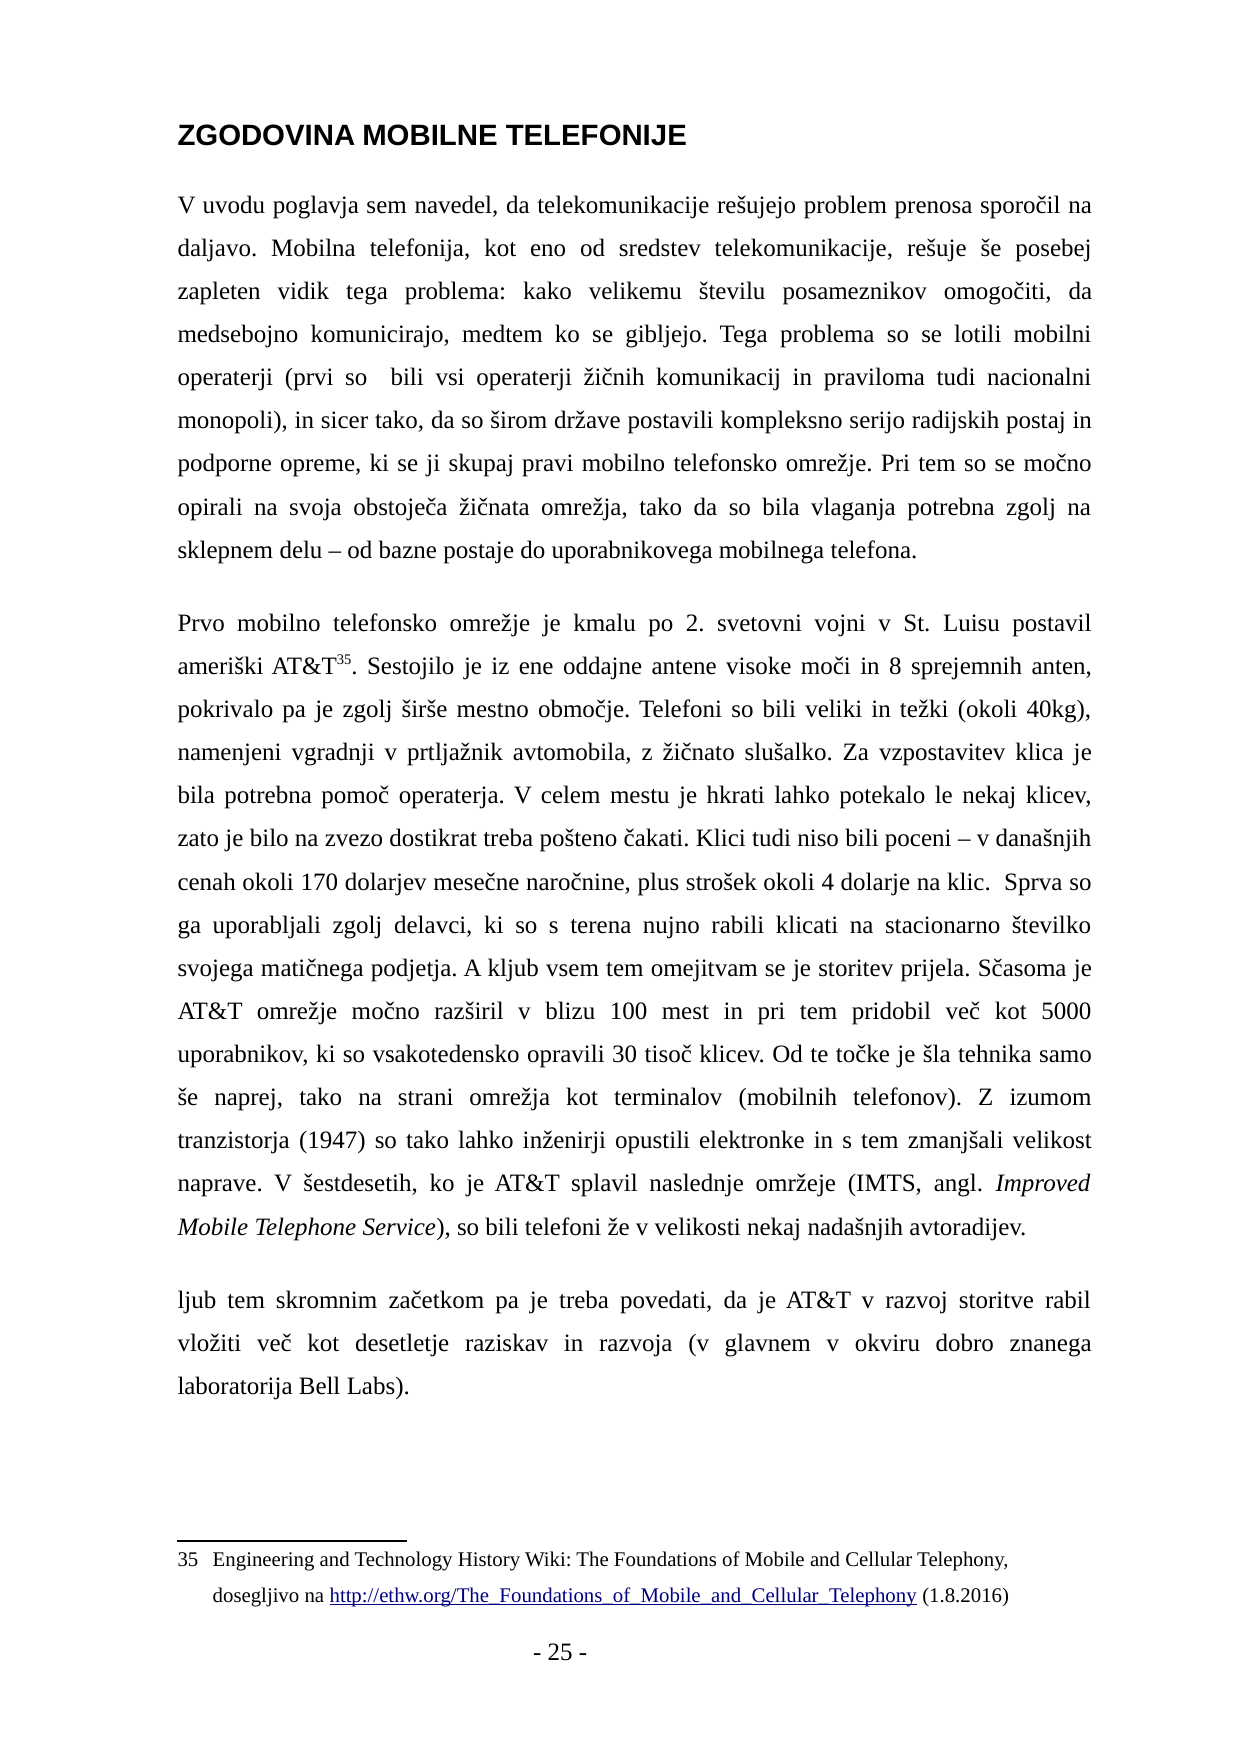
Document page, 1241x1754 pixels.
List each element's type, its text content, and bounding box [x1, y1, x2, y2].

text ljub tem skromnim začetkom pa je treba povedati, da je AT&T v razvoj storitve rabil vložiti več kot desetletje raziskav in razvoja (v glavnem v okviru dobro znanega laboratorija Bell Labs). [177, 1285, 1093, 1400]
text Prvo mobilno telefonsko omrežje je kmalu po 2. svetovni vojni v St. Luisu postavil ameriški AT&T. Sestojilo je iz ene oddajne antene visoke moči in 8 sprejemnih anten, pokrivalo pa je zgolj širše mestno območje. Telefoni so bili veliki in težki (okoli 40kg), namenjeni vgradnji v prtljažnik avtomobila, z žičnato slušalko. Za vzpostavitev klica je bila potrebna pomoč operaterja. V celem mestu je hkrati lahko potekalo le nekaj klicev, zato je bilo na zvezo dostikrat treba pošteno čakati. Klici tudi niso bili poceni – v današnjih cenah okoli 170 dolarjev mesečne naročnine, plus strošek okoli 4 dolarje na klic. Sprva so ga uporabljali zgolj delavci, ki so s terena nujno rabili klicati na stacionarno številko svojega matičnega podjetja. A kljub vsem tem omejitvam se je storitev prijela. Sčasoma je AT&T omrežje močno razširil v blizu 100 mest in pri tem pridobil več kot 5000 uporabnikov, ki so vsakotedensko opravili 30 tisoč klicev. Od te točke je šla tehnika samo še naprej, tako na strani omrežja kot terminalov (mobilnih telefonov). Z izumom tranzistorja (1947) so tako lahko inženirji opustili elektronke in s tem zmanjšali velikost naprave. V šestdesetih, ko je AT&T splavil naslednje omržeje (IMTS, angl. Improved Mobile Telephone Service), so bili telefoni že v velikosti nekaj nadašnjih avtoradijev. [177, 608, 1093, 1240]
text V uvodu poglavja sem navedel, da telekomunikacije rešujejo problem prenosa sporočil na daljavo. Mobilna telefonija, kot eno od sredstev telekomunikacije, rešuje še posebej zapleten vidik tega problema: kako velikemu številu posameznikov omogočiti, da medsebojno komunicirajo, medtem ko se gibljejo. Tega problema so se lotili mobilni operaterji (prvi so bili vsi operaterji žičnih komunikacij in praviloma tudi nacionalni monopoli), in sicer tako, da so širom države postavili kompleksno serijo radijskih postaj in podporne opreme, ki se ji skupaj pravi mobilno telefonsko omrežje. Pri tem so se močno opirali na svoja obstoječa žičnata omrežja, tako da so bila vlaganja potrebna zgolj na sklepnem delu – od bazne postaje do uporabnikovega mobilnega telefona. [177, 190, 1093, 563]
text Engineering and Technology History Wiki: The Foundations of Mobile and Cellular Telephony, dosegljivo na http://ethw.org/The_Foundations_of_Mobile_and_Cellular_Telephony (1.8.2016) [177, 1547, 1093, 1607]
subtitle ZGODOVINA MOBILNE TELEFONIJE [177, 118, 1093, 152]
